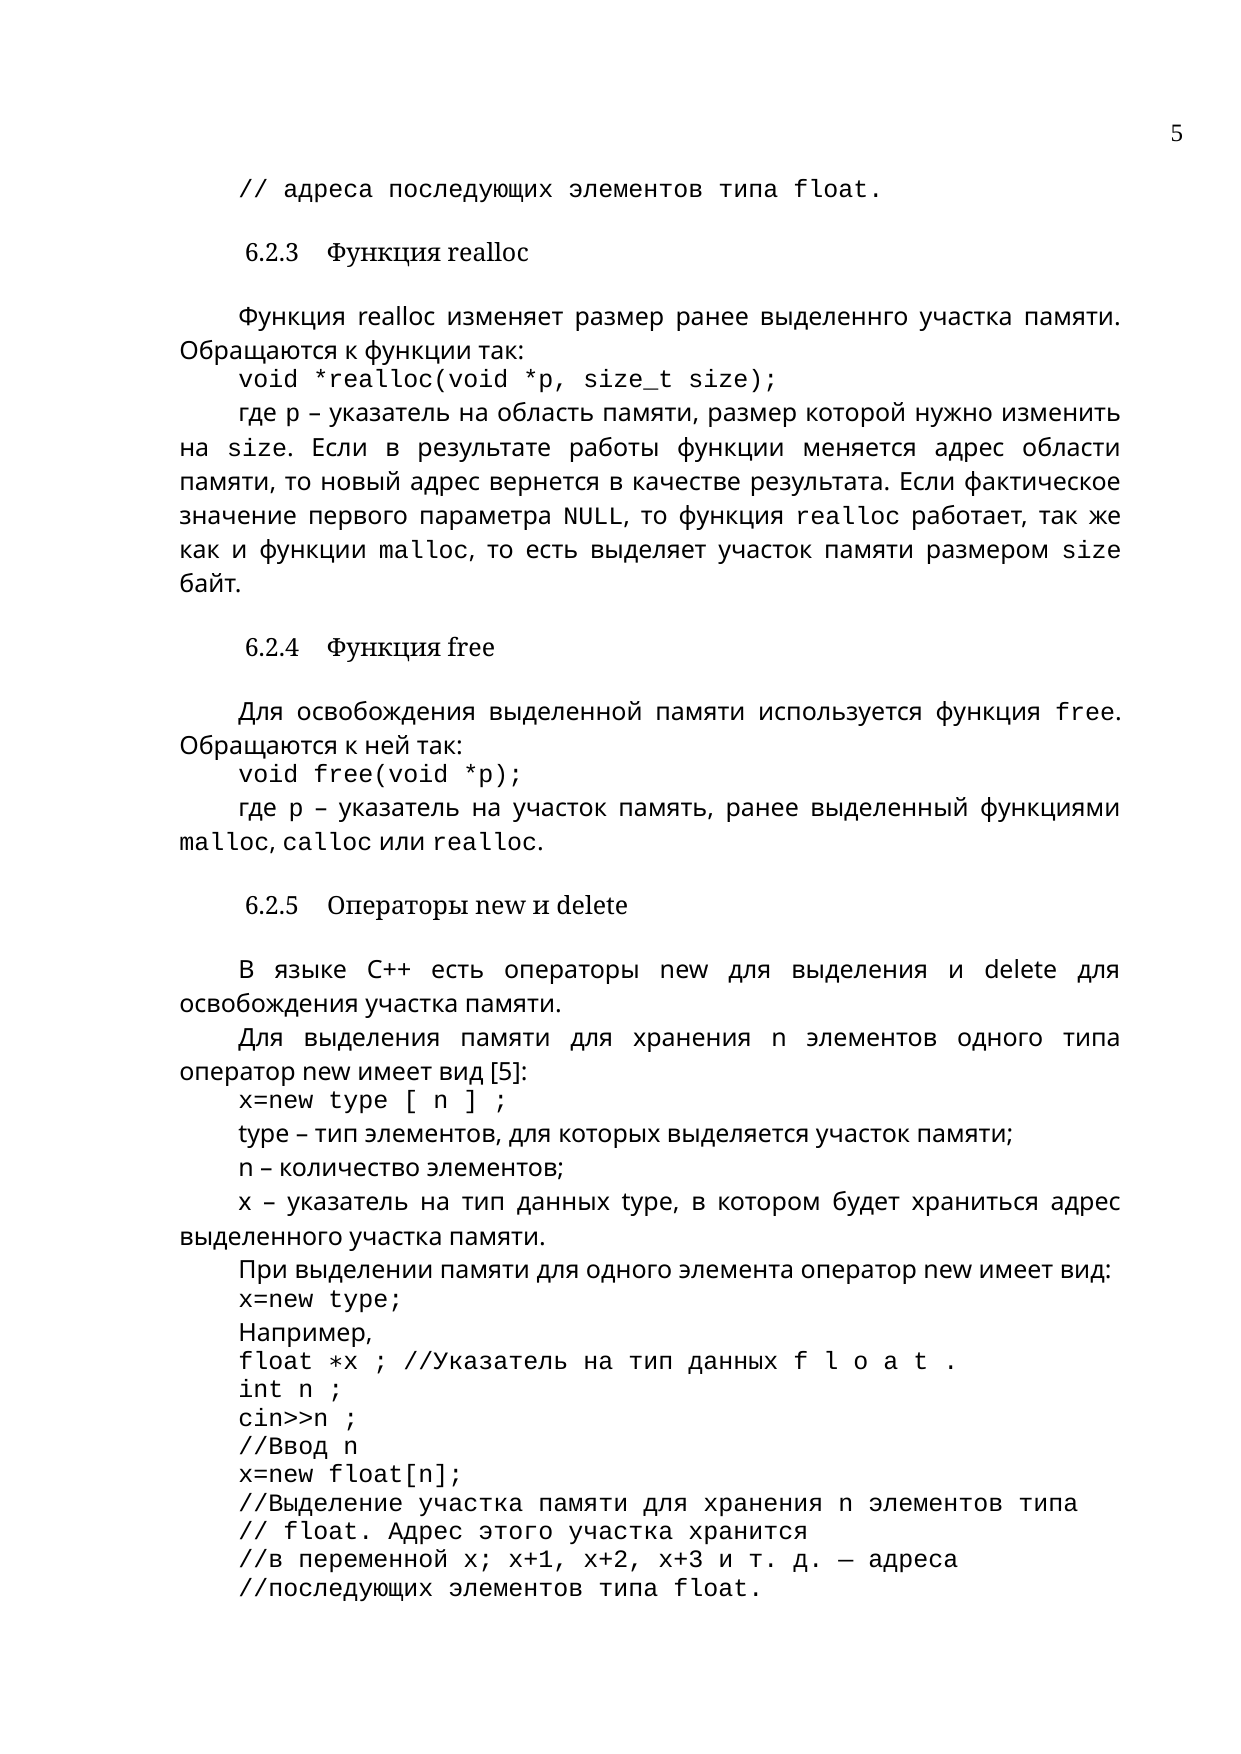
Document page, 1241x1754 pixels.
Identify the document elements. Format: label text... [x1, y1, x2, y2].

text //Ввод n [238, 1434, 1121, 1462]
text int n ; [238, 1377, 1121, 1405]
subtitle Операторы new и delete [179, 888, 1121, 922]
text x=new float[n]; [238, 1462, 1121, 1490]
text void free(void *p); [238, 761, 1121, 790]
text type – тип элементов, для которых выделяется участок памяти; [179, 1116, 1121, 1150]
text cin>>n ; [238, 1405, 1121, 1434]
text //Выделение участка памяти для хранения n элементов типа [238, 1490, 1121, 1519]
text n – количество элементов; [179, 1150, 1121, 1184]
text Для освобождения выделенной памяти используется функция free. Обращаются к ней так: [179, 693, 1121, 761]
subtitle Функция realloc [179, 235, 1121, 269]
text Например, [179, 1314, 1121, 1349]
text Функция realloc изменяет размер ранее выделеннго участка памяти. Обращаются к функции так: [179, 298, 1121, 367]
text где p – указатель на область памяти, размер которой нужно изменить на size. Если в результате работы функции меняется адрес области памяти, то новый адрес вернется в качестве результата. Если фактическое значение первого параметра NULL, то функция realloc работает, так же как и функции malloc, то есть выделяет участок памяти размером size байт. [179, 395, 1121, 600]
text // float. Адрес этого участка хранится [238, 1519, 1121, 1547]
subtitle Функция free [179, 629, 1121, 664]
text При выделении памяти для одного элемента оператор new имеет вид: [179, 1252, 1121, 1286]
text void *realloc(void *p, size_t size); [238, 367, 1121, 395]
text где p – указатель на участок память, ранее выделенный функциями malloc, calloc или realloc. [179, 790, 1121, 858]
text //в переменной x; x+1, x+2, x+3 и т. д. — адреса //последующих элементов типа float. [238, 1547, 1121, 1604]
text // адреса последующих элементов типа float. [238, 177, 1121, 205]
text В языке С++ есть операторы new для выделения и delete для освобождения участка памяти. [179, 951, 1121, 1019]
text Для выделения памяти для хранения n элементов одного типа оператор new имеет вид [5]: [179, 1019, 1121, 1088]
text x – указатель на тип данных type, в котором будет храниться адрес выделенного участка памяти. [179, 1184, 1121, 1252]
text x=new type [ n ] ; [238, 1088, 1121, 1116]
text x=new type; [238, 1286, 1121, 1314]
text float ∗x ; //Указатель на тип данных f l o a t . [238, 1349, 1121, 1377]
